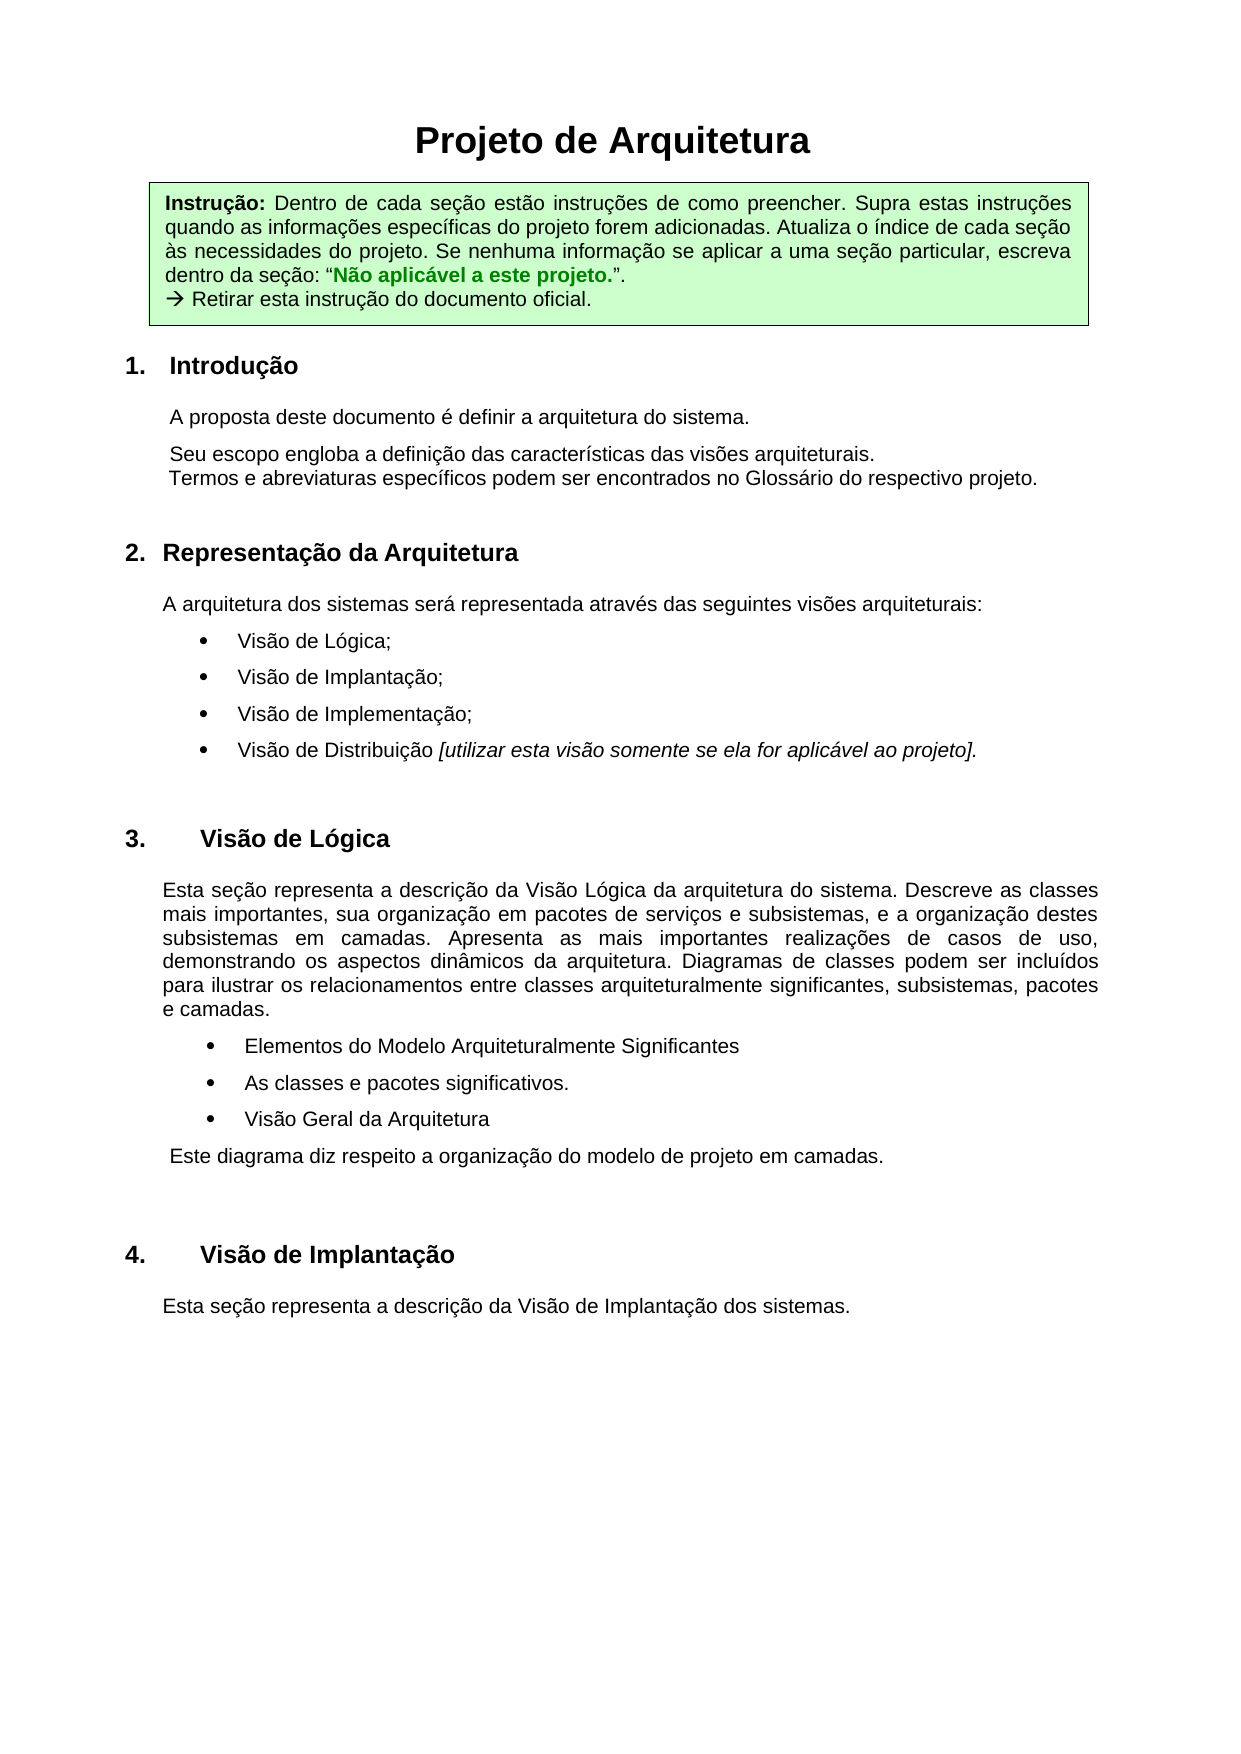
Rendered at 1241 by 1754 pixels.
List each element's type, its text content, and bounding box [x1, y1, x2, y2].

text A proposta deste documento é definir a arquitetura do sistema. [125, 405, 1100, 429]
list Visão de Implementação; [162, 702, 1100, 726]
text Instrução: Dentro de cada seção estão instruções de como preencher. Supra estas instruções quando as informações específicas do projeto forem adicionadas. Atualiza o índice de cada seção às necessidades do projeto. Se nenhuma informação se aplicar a uma seção particular, escreva dentro da seção: “Não aplicável a este projeto.”. [165, 191, 1072, 287]
text Esta seção representa a descrição da Visão Lógica da arquitetura do sistema. Descreve as classes mais importantes, sua organização em pacotes de serviços e subsistemas, e a organização destes subsistemas em camadas. Apresenta as mais importantes realizações de casos de uso, demonstrando os aspectos dinâmicos da arquitetura. Diagramas de classes podem ser incluídos para ilustrar os relacionamentos entre classes arquiteturalmente significantes, subsistemas, pacotes e camadas. [162, 877, 1100, 1021]
text A arquitetura dos sistemas será representada através das seguintes visões arquiteturais: [162, 592, 1100, 616]
subtitle Introdução [125, 351, 1100, 380]
text Projeto de Arquitetura [125, 118, 1100, 161]
list Visão de Lógica; [162, 628, 1100, 653]
text Esta seção representa a descrição da Visão de Implantação dos sistemas. [162, 1294, 1100, 1318]
text  Retirar esta instrução do documento oficial. [165, 287, 1072, 311]
text Seu escopo engloba a definição das características das visões arquiteturais. [125, 441, 1100, 465]
list Visão de Distribuição [utilizar esta visão somente se ela for aplicável ao projeto]. [162, 738, 1100, 762]
list Visão de Implantação; [162, 665, 1100, 689]
text Termos e abreviaturas específicos podem ser encontrados no Glossário do respectivo projeto. [162, 465, 1100, 489]
list As classes e pacotes significativos. [207, 1070, 1100, 1094]
subtitle Visão de Lógica [125, 824, 1100, 852]
subtitle Representação da Arquitetura [125, 538, 1100, 567]
list Visão Geral da Arquitetura [207, 1107, 1100, 1131]
list Elementos do Modelo Arquiteturalmente Significantes [207, 1034, 1100, 1058]
subtitle Visão de Implantação [125, 1240, 1100, 1269]
text Este diagrama diz respeito a organização do modelo de projeto em camadas. [125, 1143, 1100, 1167]
